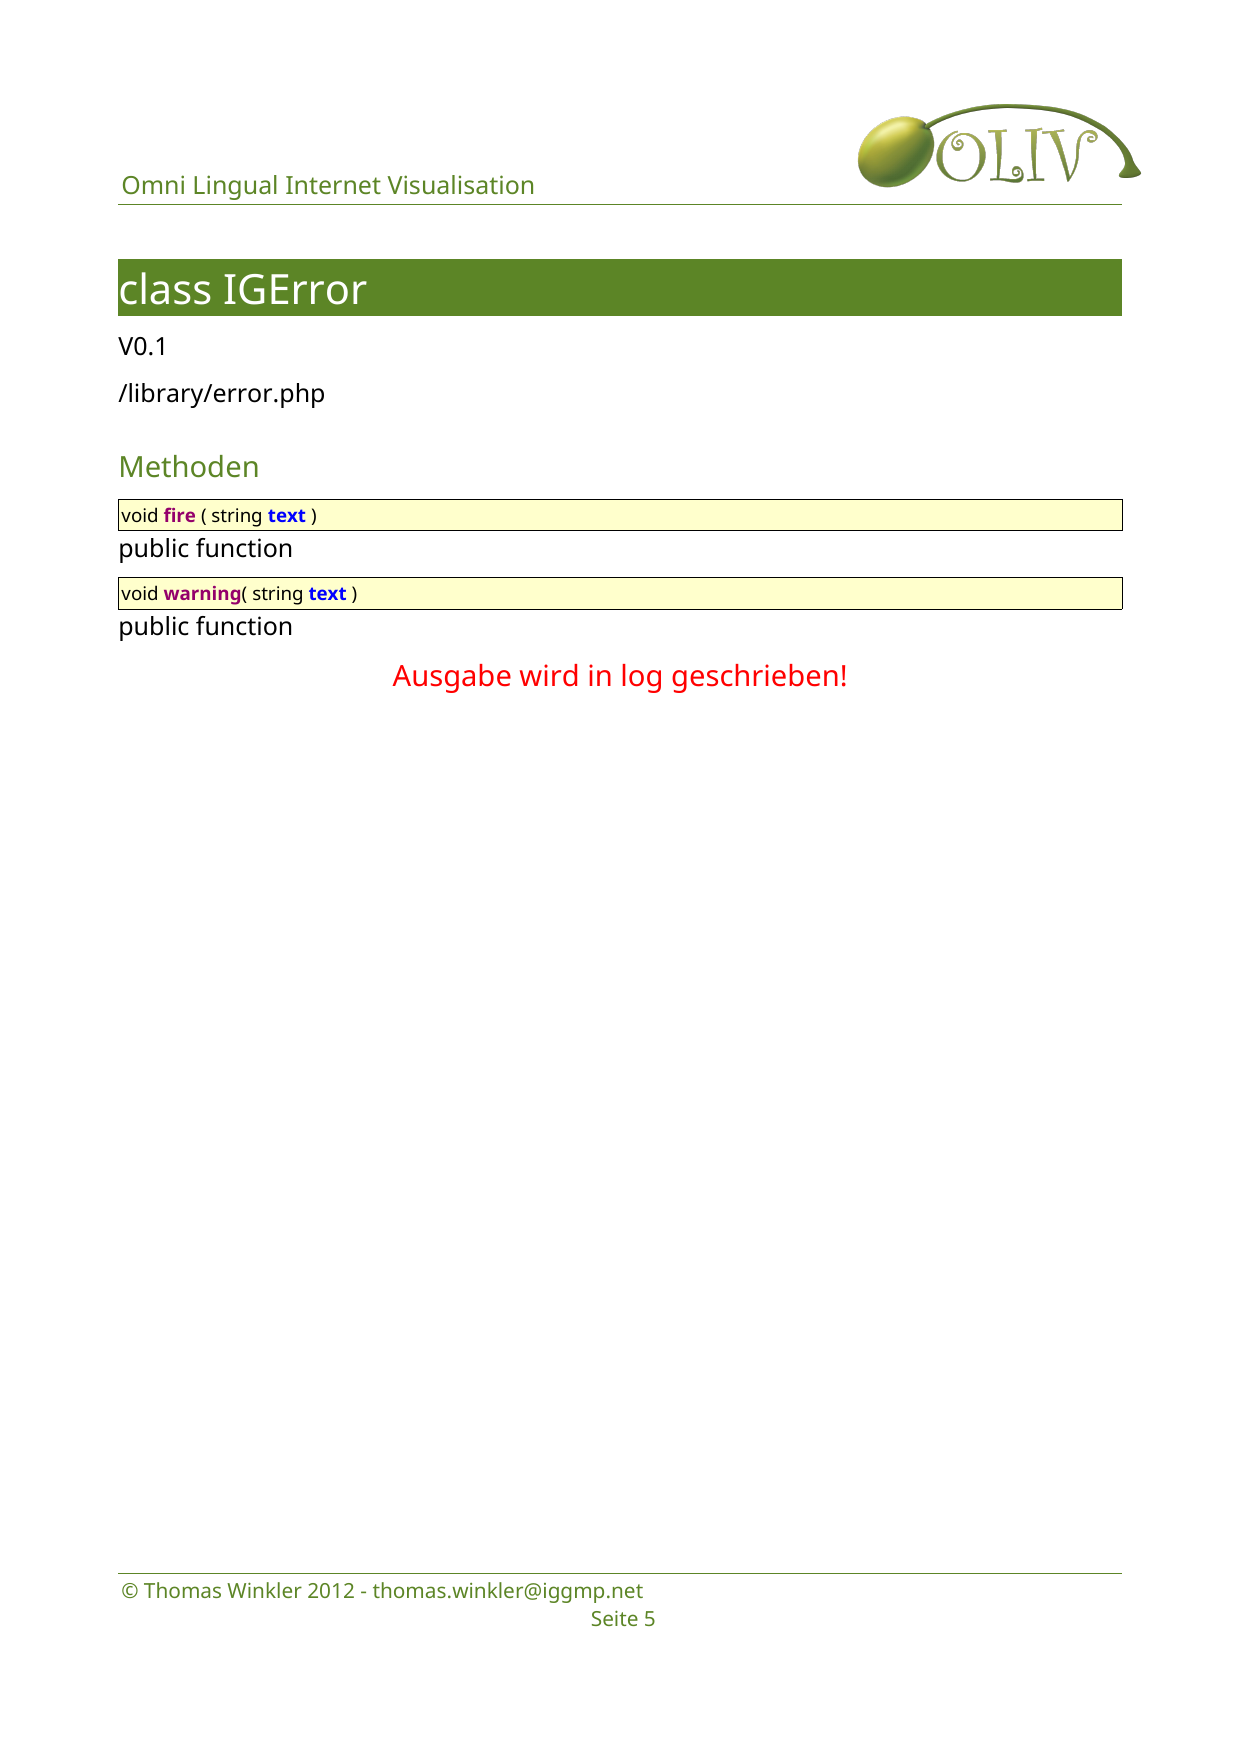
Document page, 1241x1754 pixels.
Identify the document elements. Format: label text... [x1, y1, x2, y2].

text void warning( string text ) [119, 578, 1122, 609]
text void fire ( string text ) [119, 500, 1122, 530]
text public function [118, 531, 1122, 564]
picture [856, 100, 1144, 189]
subtitle class IGError [118, 259, 1122, 316]
text Ausgabe wird in log geschrieben! [118, 655, 1122, 695]
text V0.1 [118, 329, 1122, 363]
subtitle Methoden [118, 447, 1122, 486]
text public function [118, 610, 1122, 643]
text /library/error.php [118, 375, 1122, 409]
